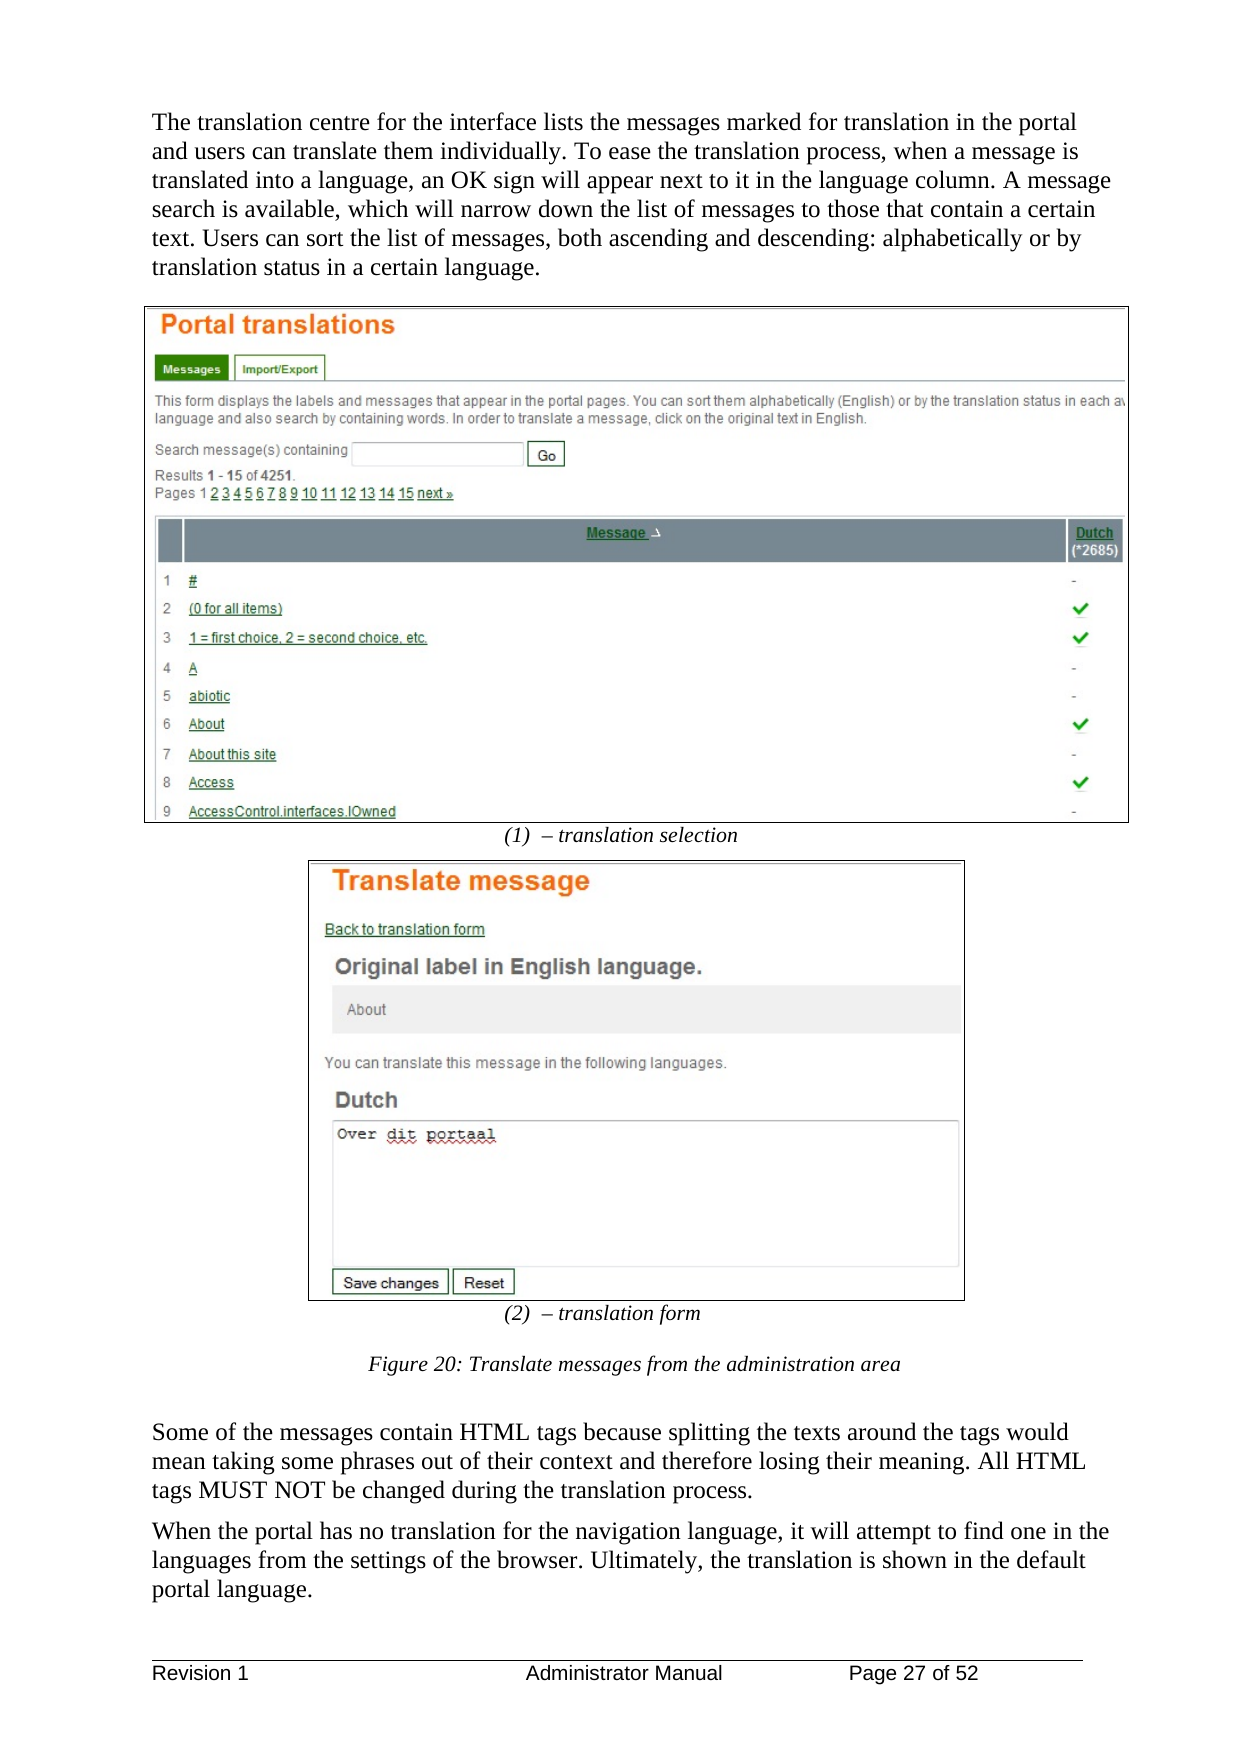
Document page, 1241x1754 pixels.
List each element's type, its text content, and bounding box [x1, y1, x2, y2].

list – translation selection [504, 306, 1143, 848]
list – translation form [504, 873, 1143, 1325]
list [145, 307, 1128, 822]
text Some of the messages contain HTML tags because splitting the texts around the tags would mean taking some phrases out of their context and therefore losing their meaning. All HTML tags MUST NOT be changed during the translation process. [152, 1417, 1120, 1504]
picture [310, 863, 962, 1297]
list [309, 861, 964, 1300]
text When the portal has no translation for the navigation language, it will attempt to find one in the languages from the settings of the browser. Ultimately, the translation is shown in the default portal language. [152, 1516, 1120, 1603]
text The translation centre for the interface lists the messages marked for translation in the portal and users can translate them individually. To ease the translation process, when a message is translated into a language, an OK sign will appear next to it in the language column. A message search is available, which will narrow down the list of messages to those that contain a certain text. Users can sort the list of messages, both ascending and descending: alphabetically or by translation status in a certain language. [152, 107, 1120, 281]
text Figure 20: Translate messages from the administration area [129, 1350, 1143, 1376]
picture [147, 308, 1125, 820]
